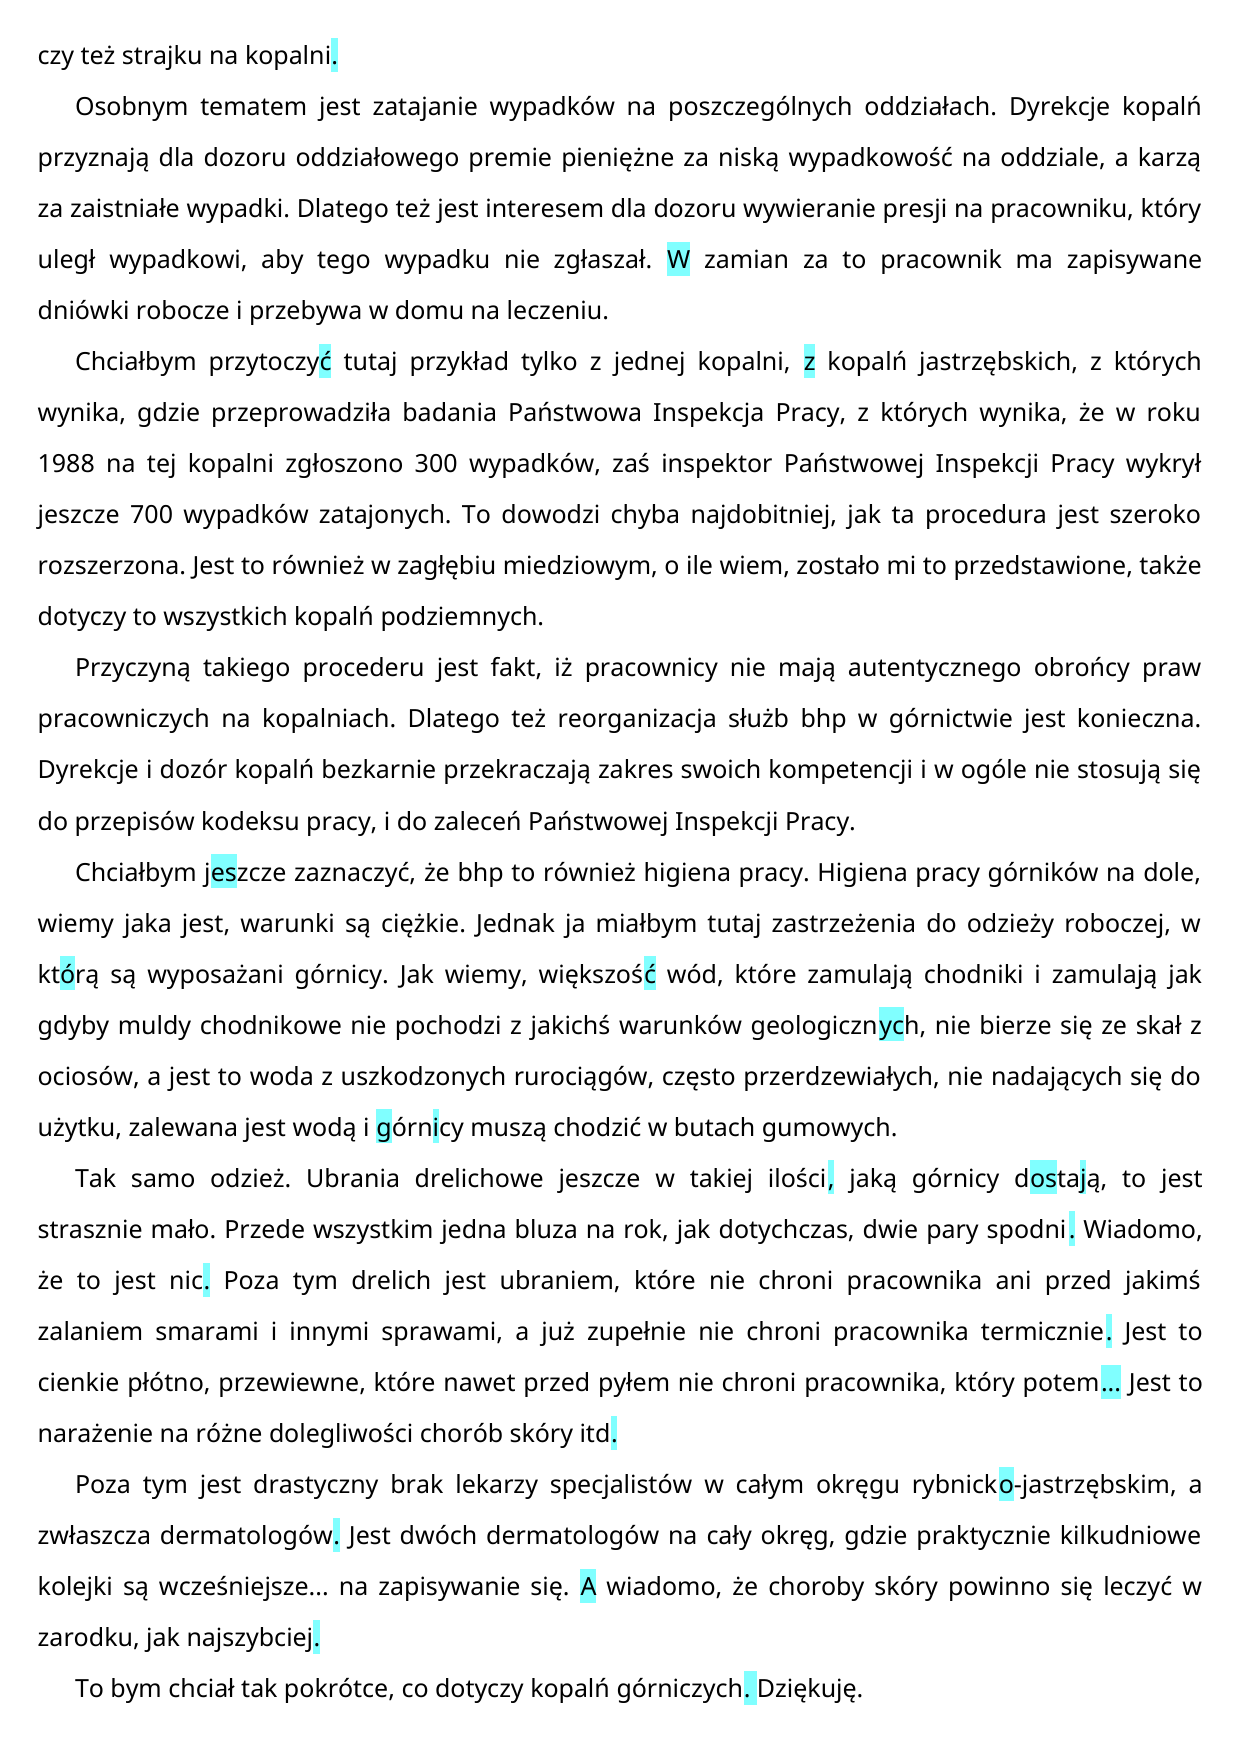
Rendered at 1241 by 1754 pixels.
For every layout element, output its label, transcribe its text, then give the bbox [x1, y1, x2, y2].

text Osobnym tematem jest zatajanie wypadków na poszczególnych oddziałach. Dyrekcje kopalń przyznają dla dozoru oddziałowego premie pieniężne za niską wypadkowość na oddziale, a karzą za zaistniałe wypadki. Dlatego też jest interesem dla dozoru wywieranie presji na pracowniku, który uległ wypadkowi, aby tego wypadku nie zgłaszał. W zamian za to pracownik ma zapisywane dniówki robocze i przebywa w domu na leczeniu. [37, 88, 1203, 327]
text czy też strajku na kopalni. [37, 37, 1203, 72]
text Chciałbym przytoczyć tutaj przykład tylko z jednej kopalni, z kopalń jastrzębskich, z których wynika, gdzie przeprowadziła badania Państwowa Inspekcja Pracy, z których wynika, że w roku 1988 na tej kopalni zgłoszono 300 wypadków, zaś inspektor Państwowej Inspekcji Pracy wykrył jeszcze 700 wypadków zatajonych. To dowodzi chyba najdobitniej, jak ta procedura jest szeroko rozszerzona. Jest to również w zagłębiu miedziowym, o ile wiem, zostało mi to przedstawione, także dotyczy to wszystkich kopalń podziemnych. [37, 344, 1203, 633]
text Przyczyną takiego procederu jest fakt, iż pracownicy nie mają autentycznego obrońcy praw pracowniczych na kopalniach. Dlatego też reorganizacja służb bhp w górnictwie jest konieczna. Dyrekcje i dozór kopalń bezkarnie przekraczają zakres swoich kompetencji i w ogóle nie stosują się do przepisów kodeksu pracy, i do zaleceń Państwowej Inspekcji Pracy. [37, 650, 1203, 837]
text Poza tym jest drastyczny brak lekarzy specjalistów w całym okręgu rybnicko-jastrzębskim, a zwłaszcza dermatologów. Jest dwóch dermatologów na cały okręg, gdzie praktycznie kilkudniowe kolejki są wcześniejsze... na zapisywanie się. A wiadomo, że choroby skóry powinno się leczyć w zarodku, jak najszybciej. [37, 1467, 1203, 1654]
text Chciałbym jeszcze zaznaczyć, że bhp to również higiena pracy. Higiena pracy górników na dole, wiemy jaka jest, warunki są ciężkie. Jednak ja miałbym tutaj zastrzeżenia do odzieży roboczej, w którą są wyposażani górnicy. Jak wiemy, większość wód, które zamulają chodniki i zamulają jak gdyby muldy chodnikowe nie pochodzi z jakichś warunków geologicznych, nie bierze się ze skał z ociosów, a jest to woda z uszkodzonych rurociągów, często przerdzewiałych, nie nadających się do użytku, zalewana jest wodą i górnicy muszą chodzić w butach gumowych. [37, 854, 1203, 1143]
text To bym chciał tak pokrótce, co dotyczy kopalń górniczych. Dziękuję. [37, 1671, 1203, 1705]
text Tak samo odzież. Ubrania drelichowe jeszcze w takiej ilości, jaką górnicy dostają, to jest strasznie mało. Przede wszystkim jedna bluza na rok, jak dotychczas, dwie pary spodni. Wiadomo, że to jest nic. Poza tym drelich jest ubraniem, które nie chroni pracownika ani przed jakimś zalaniem smarami i innymi sprawami, a już zupełnie nie chroni pracownika termicznie. Jest to cienkie płótno, przewiewne, które nawet przed pyłem nie chroni pracownika, który potem... Jest to narażenie na różne dolegliwości chorób skóry itd. [37, 1160, 1203, 1450]
